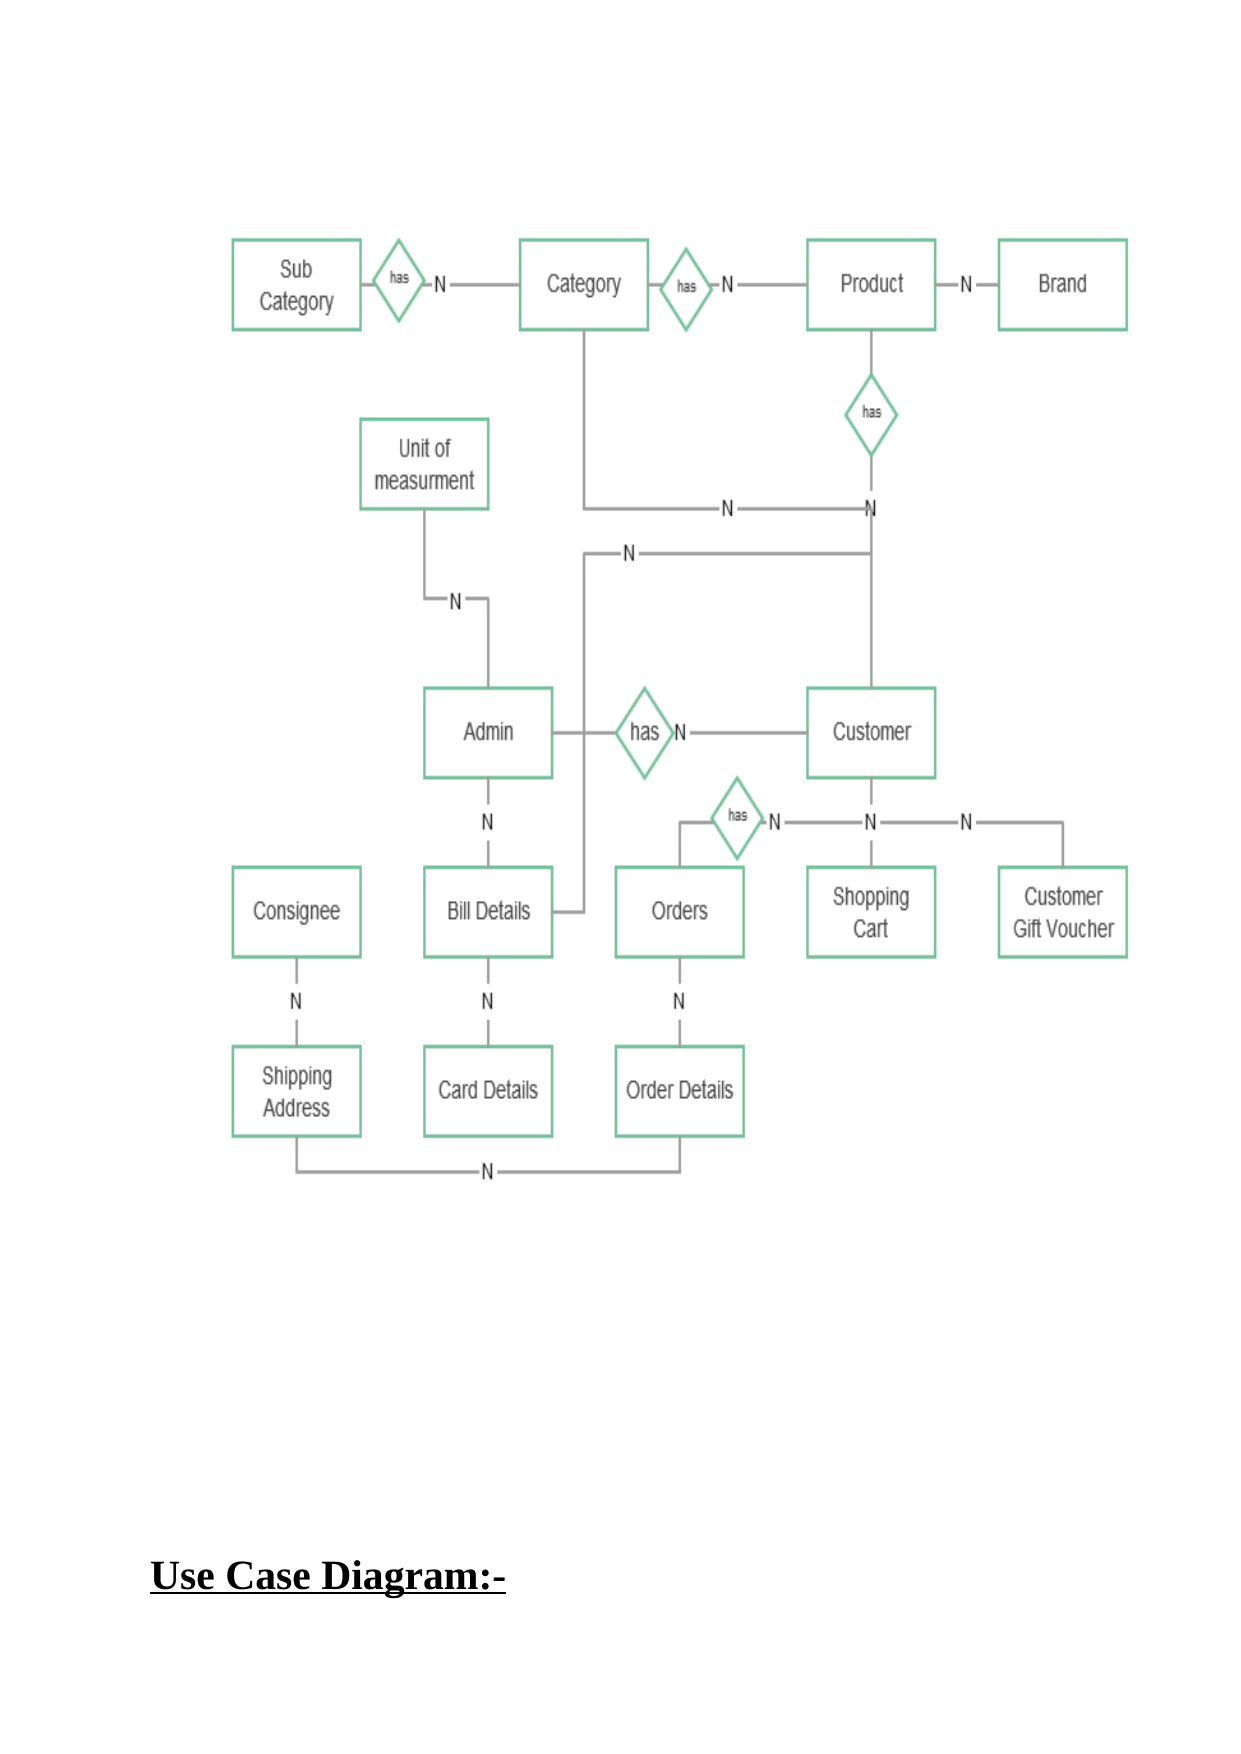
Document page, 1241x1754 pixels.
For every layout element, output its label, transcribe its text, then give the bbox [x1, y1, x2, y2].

text Use Case Diagram:- [150, 1550, 1090, 1598]
